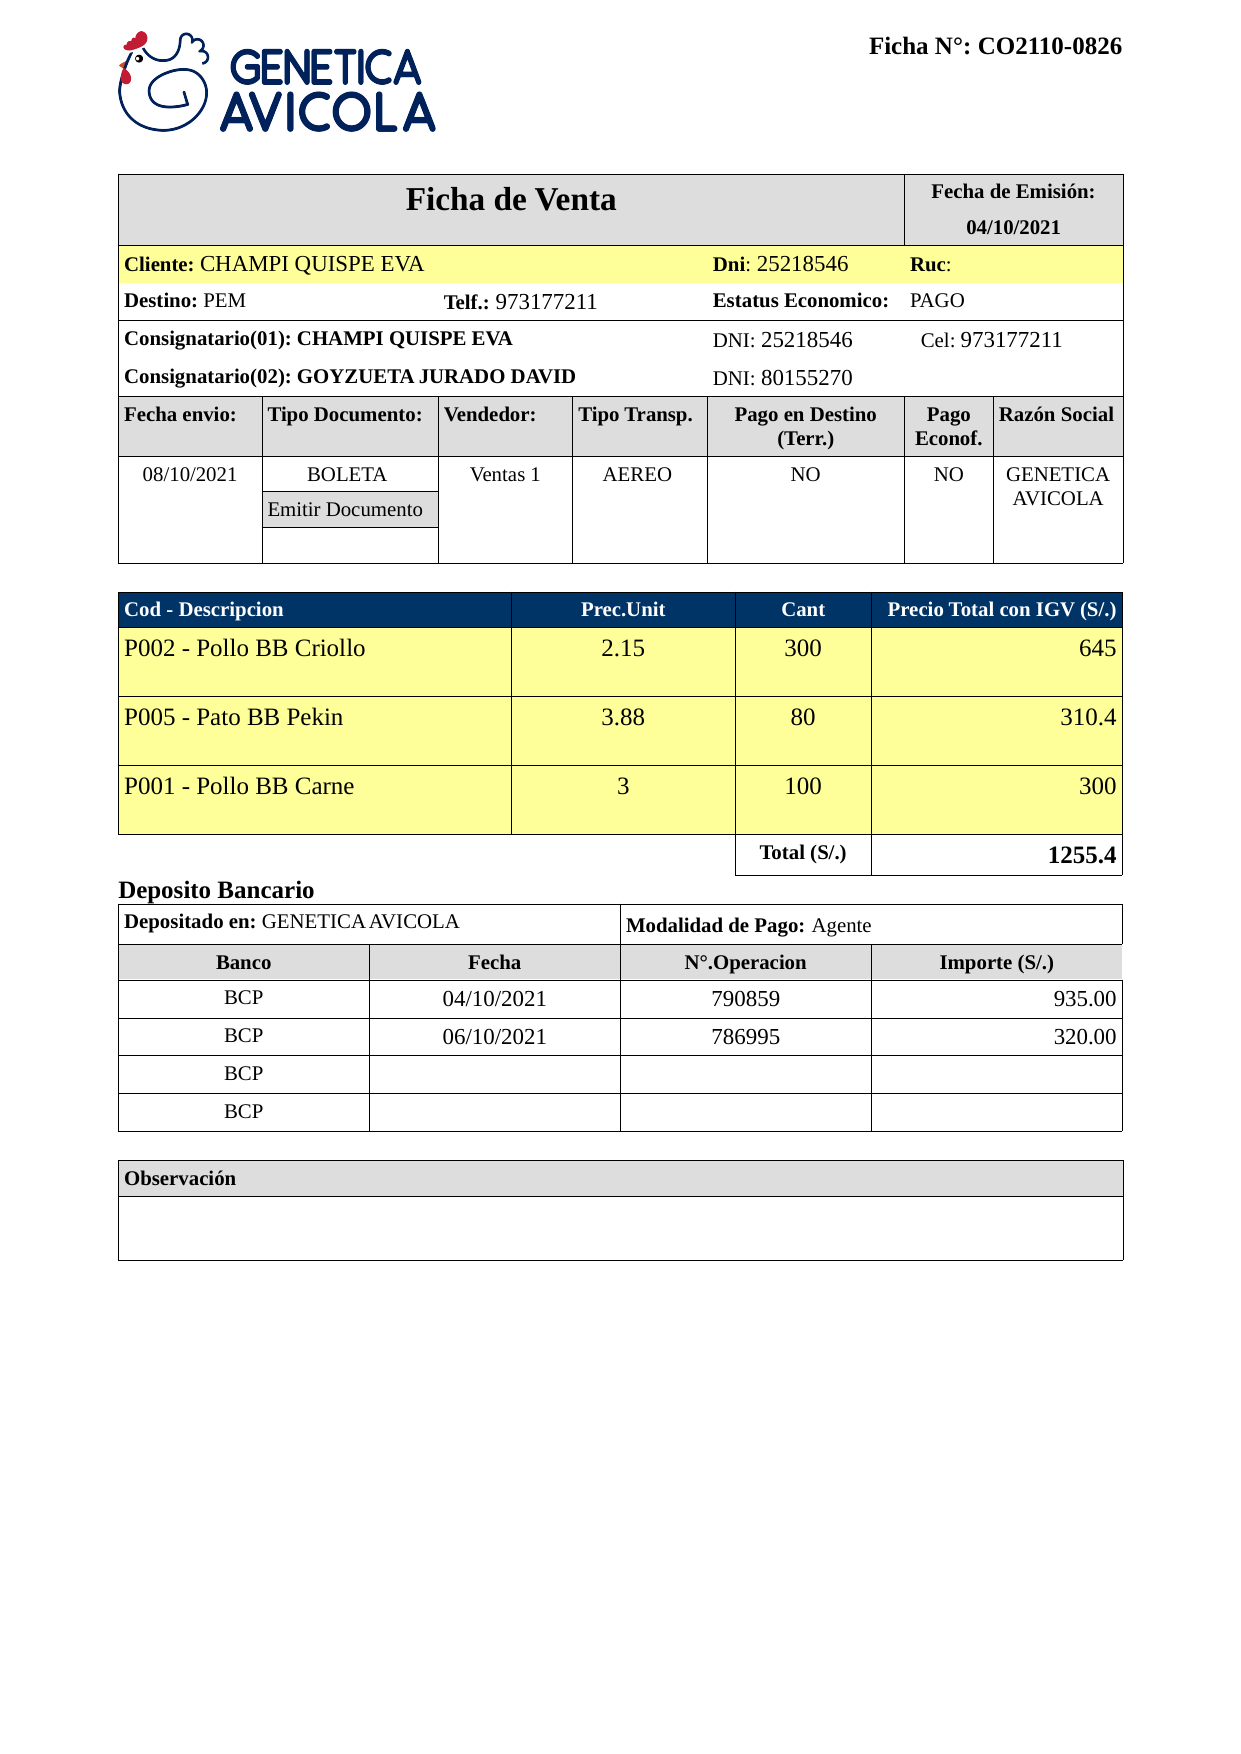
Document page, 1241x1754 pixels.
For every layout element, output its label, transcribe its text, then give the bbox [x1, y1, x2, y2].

table_cell Dni: 25218546 [707, 246, 904, 283]
table_cell Cel: 973177211 [915, 321, 1123, 358]
table_cell 3.88 [512, 697, 735, 765]
table_header Prec.Unit [512, 593, 735, 627]
table_cell Importe (S/.) [872, 945, 1122, 979]
table_cell [119, 1197, 1123, 1260]
table_cell NO [905, 457, 993, 563]
table_cell BCP [119, 981, 369, 1017]
table_cell P001 - Pollo BB Carne [119, 766, 511, 834]
table_cell P002 - Pollo BB Criollo [119, 628, 511, 696]
table_cell Total (S/.) [736, 835, 871, 875]
table_cell [621, 1094, 871, 1131]
table_cell 08/10/2021 [119, 457, 262, 563]
table_header Modalidad de Pago: Agente [621, 905, 1122, 944]
table_cell 786995 [621, 1019, 871, 1055]
table_cell 3 [512, 766, 735, 834]
table_header Fecha de Emisión: [905, 175, 1123, 209]
table_cell Tipo Transp. [573, 397, 707, 456]
table_cell Fecha envio: [119, 397, 262, 456]
table_cell Vendedor: [439, 397, 572, 456]
table_cell [621, 1056, 871, 1093]
table_cell PAGO [904, 283, 1123, 320]
picture [118, 31, 436, 132]
table_cell AEREO [573, 457, 707, 563]
table_cell Razón Social [994, 397, 1123, 456]
table_cell 310.4 [872, 697, 1122, 765]
table_cell [872, 1094, 1122, 1131]
table_cell 935.00 [872, 981, 1122, 1017]
table_cell Tipo Documento: [263, 397, 438, 456]
table_cell Cliente: CHAMPI QUISPE EVA [119, 246, 707, 283]
table_cell [511, 835, 735, 875]
table_cell P005 - Pato BB Pekin [119, 697, 511, 765]
table_cell [118, 835, 511, 875]
table_cell Fecha [370, 945, 620, 979]
table_cell 100 [736, 766, 871, 834]
table_cell N°.Operacion [621, 945, 871, 979]
table_cell Ventas 1 [439, 457, 572, 563]
table_cell Banco [119, 945, 369, 979]
table_cell [872, 1056, 1122, 1093]
table_cell 06/10/2021 [370, 1019, 620, 1055]
table_cell [370, 1094, 620, 1131]
table_cell 300 [736, 628, 871, 696]
table_cell Destino: PEM [119, 283, 438, 320]
table_cell 645 [872, 628, 1122, 696]
table_cell NO [708, 457, 904, 563]
table_cell BCP [119, 1094, 369, 1131]
table_cell Telf.: 973177211 [438, 283, 707, 320]
table_cell BCP [119, 1056, 369, 1093]
table_cell Emitir Documento [263, 492, 438, 527]
table_cell Ruc: [904, 246, 1123, 283]
table_cell 04/10/2021 [905, 209, 1123, 245]
table_header Cant [736, 593, 871, 627]
table_cell [370, 1056, 620, 1093]
table_cell GENETICA AVICOLA [994, 457, 1123, 563]
text Deposito Bancario [118, 875, 1122, 903]
table_cell 790859 [621, 981, 871, 1017]
table_cell Pago en Destino (Terr.) [708, 397, 904, 456]
table_header Precio Total con IGV (S/.) [872, 593, 1122, 627]
table_cell Consignatario(02): GOYZUETA JURADO DAVID [119, 358, 707, 396]
table_cell DNI: 25218546 [707, 321, 915, 358]
table_cell Consignatario(01): CHAMPI QUISPE EVA [119, 321, 707, 358]
table_cell Estatus Economico: [707, 283, 904, 320]
table_header Ficha de Venta [119, 175, 904, 245]
table_cell BOLETA [263, 457, 438, 491]
table_cell 320.00 [872, 1019, 1122, 1055]
table_cell 1255.4 [872, 835, 1122, 875]
table_cell 80 [736, 697, 871, 765]
table_cell DNI: 80155270 [707, 358, 1123, 396]
table_cell Pago Econof. [905, 397, 993, 456]
table_cell [263, 528, 438, 563]
table_cell BCP [119, 1019, 369, 1055]
table_header Depositado en: GENETICA AVICOLA [119, 905, 620, 944]
table_header Observación [119, 1161, 1123, 1196]
table_cell 300 [872, 766, 1122, 834]
table_header Cod - Descripcion [119, 593, 511, 627]
table_cell 2.15 [512, 628, 735, 696]
table_cell 04/10/2021 [370, 981, 620, 1017]
